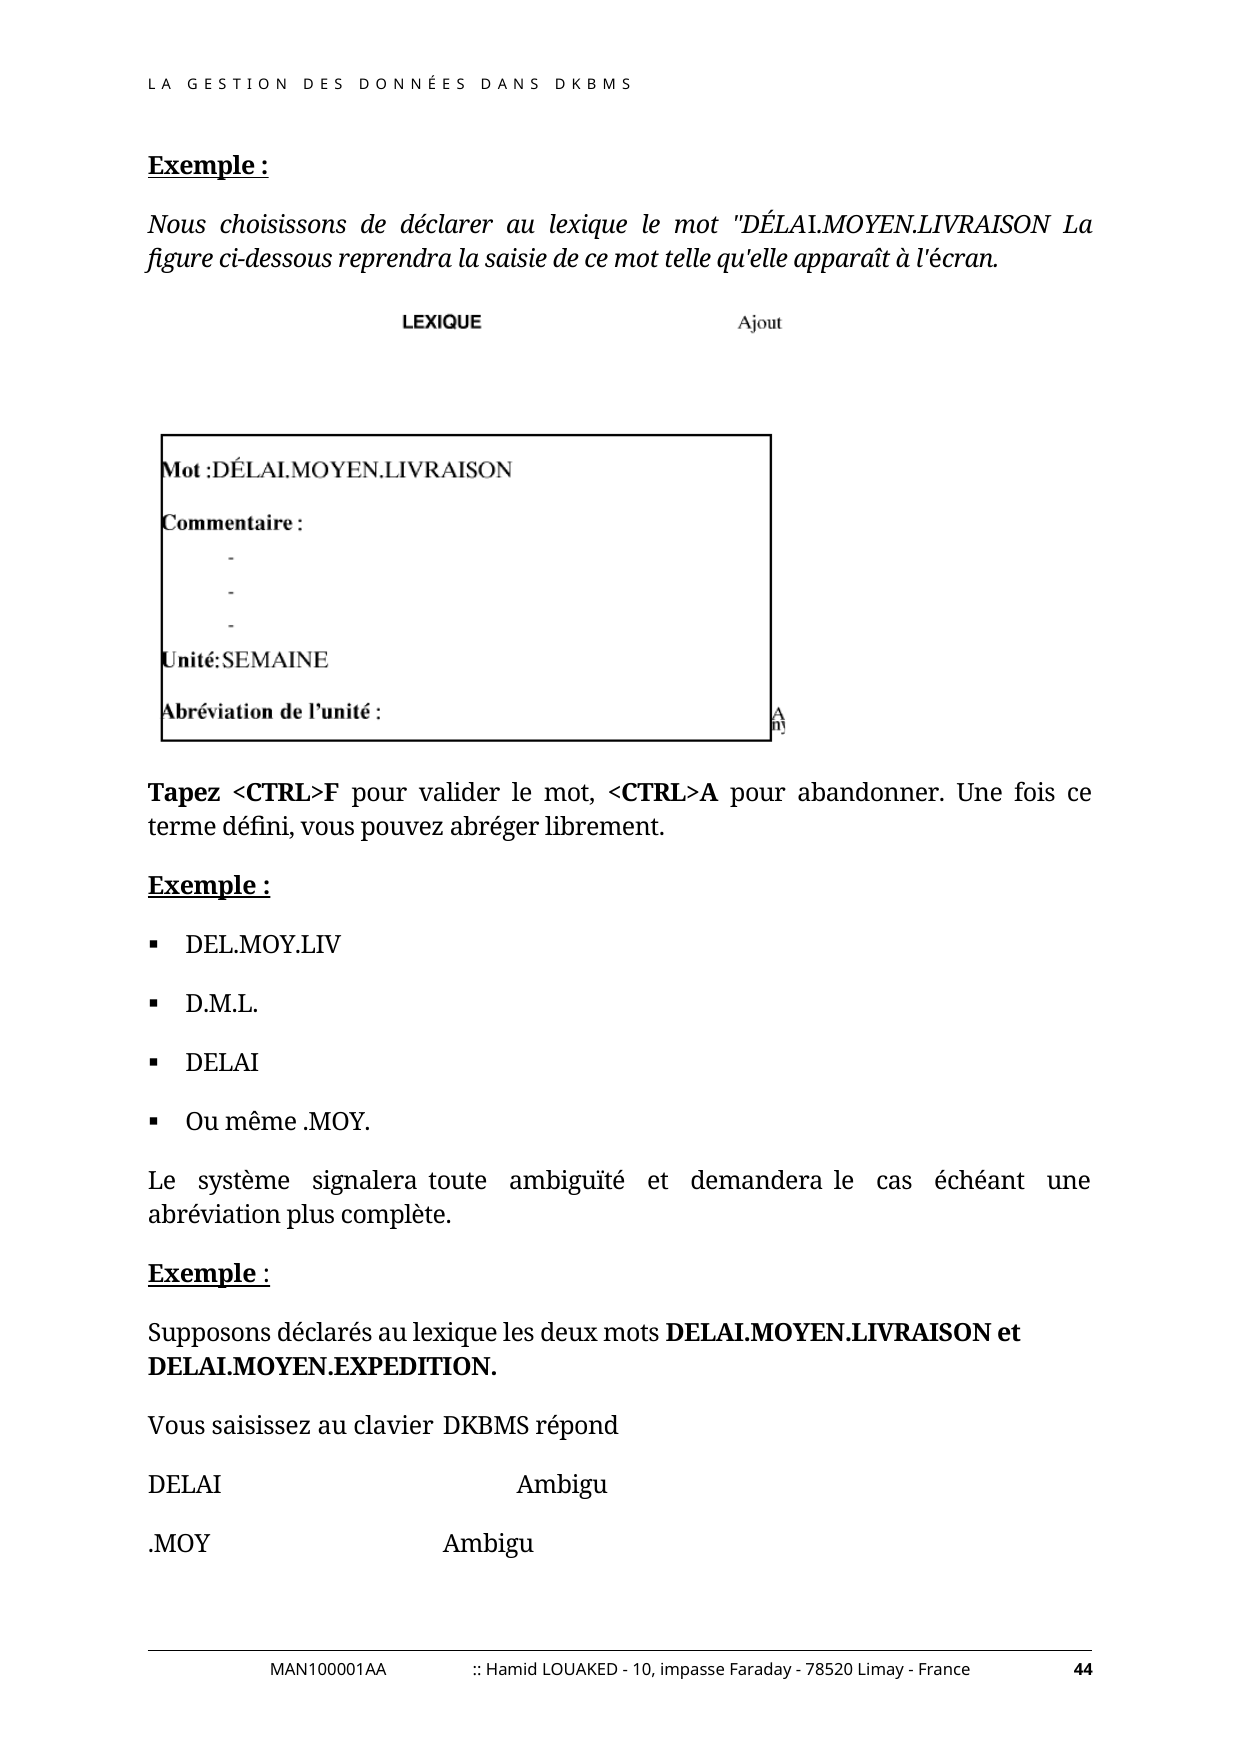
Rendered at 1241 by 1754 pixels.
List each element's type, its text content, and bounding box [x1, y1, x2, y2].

text Vous saisissez au clavier DKBMS répond [148, 1408, 1092, 1442]
text .MOY Ambigu [148, 1526, 1092, 1560]
text DELAI Ambigu [148, 1467, 1092, 1501]
list DELAI [148, 1044, 1092, 1079]
text Tapez <CTRL>F pour valider le mot, <CTRL>A pour abandonner. Une fois ce terme défini, vous pouvez abréger librement. [148, 774, 1092, 842]
list D.M.L. [148, 986, 1092, 1019]
text Nous choisissons de déclarer au lexique le mot "DÉLAI.MOYEN.LIVRAISON La figure ci-dessous reprendra la saisie de ce mot telle qu'elle apparaît à l'écran. [148, 207, 1092, 275]
text Exemple : [148, 867, 1092, 901]
text Exemple : [148, 148, 1092, 182]
text Le système signalera toute ambiguïté et demandera le cas échéant une abréviation plus complète. [148, 1163, 1092, 1231]
list DEL.MOY.LIV [148, 926, 1092, 961]
text Supposons déclarés au lexique les deux mots DELAI.MOYEN.LIVRAISON et DELAI.MOYEN.EXPEDITION. [148, 1315, 1092, 1383]
text Exemple : [148, 1256, 1092, 1290]
list Ou même .MOY. [148, 1104, 1092, 1138]
